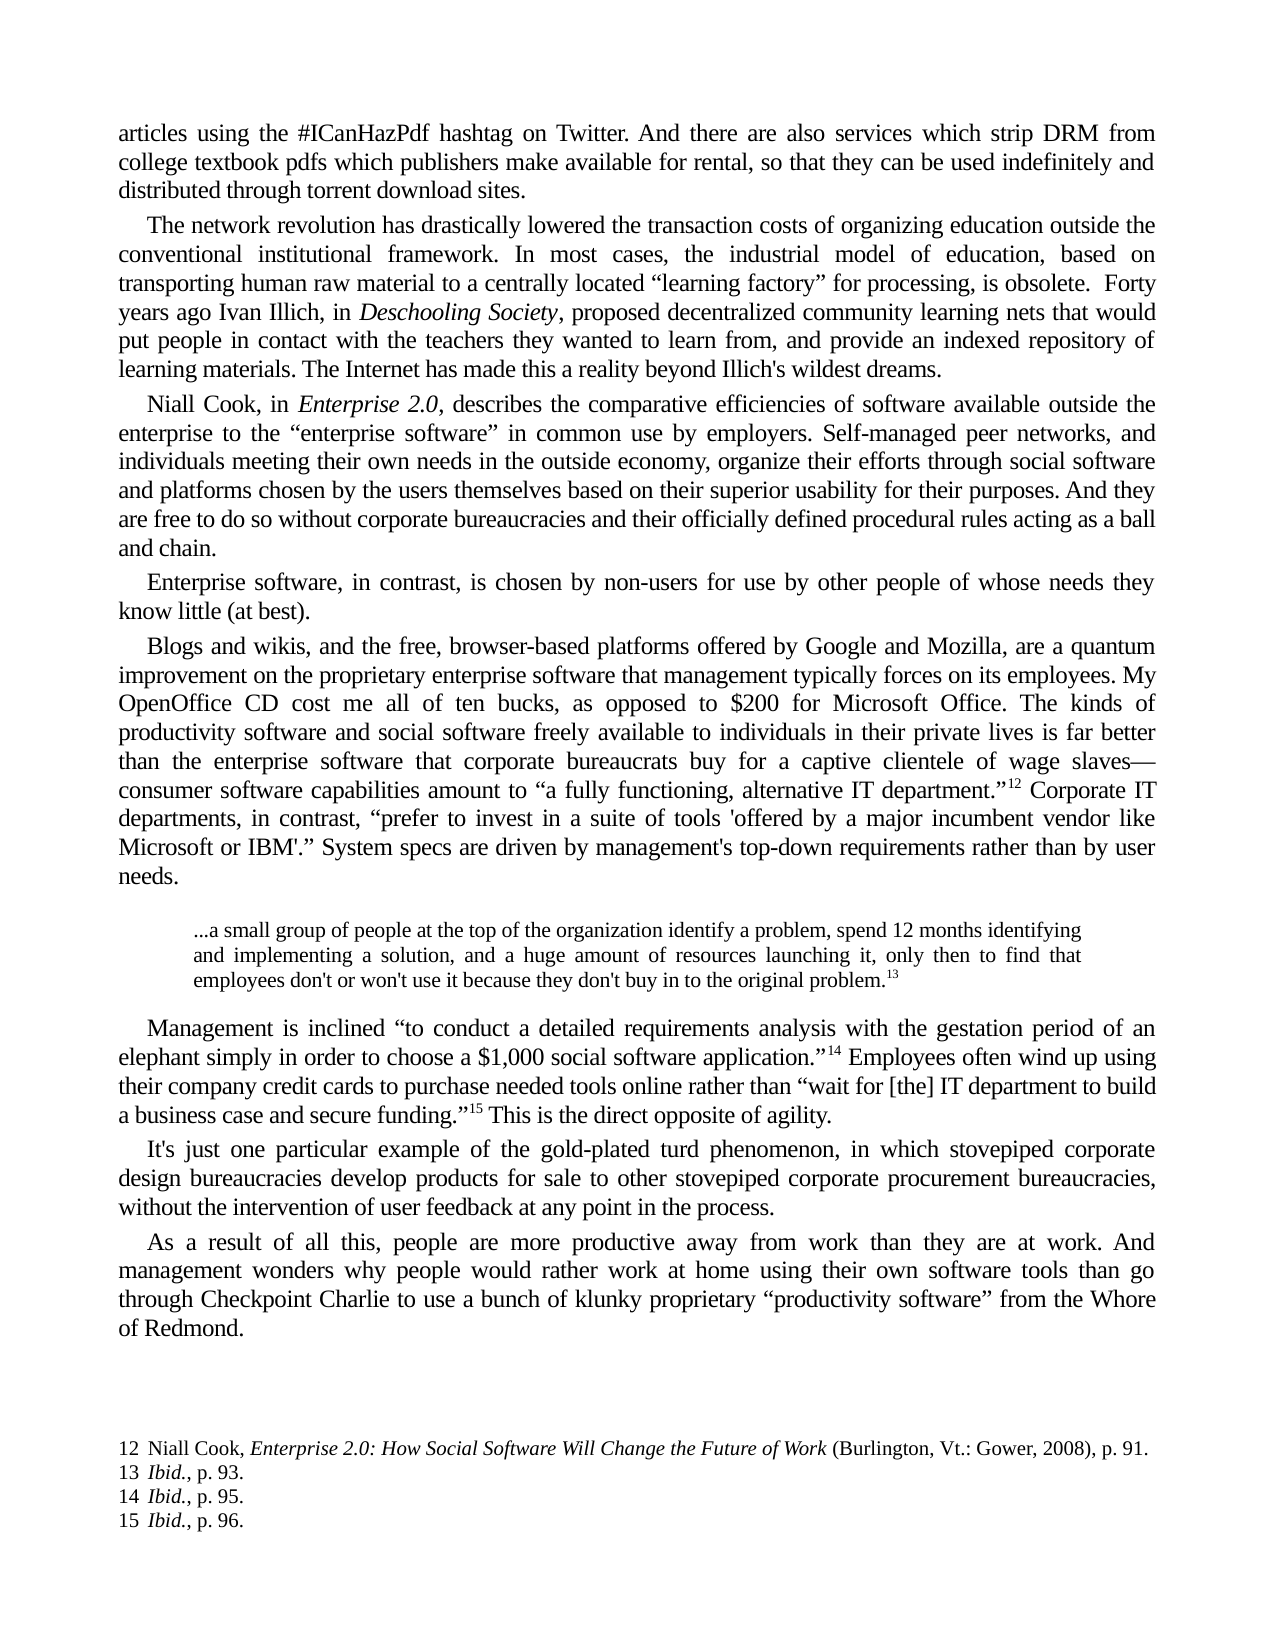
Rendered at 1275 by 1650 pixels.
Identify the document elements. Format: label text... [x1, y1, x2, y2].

text The network revolution has drastically lowered the transaction costs of organizing education outside the conventional institutional framework. In most cases, the industrial model of education, based on transporting human raw material to a centrally located “learning factory” for processing, is obsolete. Forty years ago Ivan Illich, in Deschooling Society, proposed decentralized community learning nets that would put people in contact with the teachers they wanted to learn from, and provide an indexed repository of learning materials. The Internet has made this a reality beyond Illich's wildest dreams. [118, 210, 1157, 383]
text It's just one particular example of the gold-plated turd phenomenon, in which stovepiped corporate design bureaucracies develop products for sale to other stovepiped corporate procurement bureaucracies, without the intervention of user feedback at any point in the process. [118, 1134, 1157, 1221]
text As a result of all this, people are more productive away from work than they are at work. And management wonders why people would rather work at home using their own software tools than go through Checkpoint Charlie to use a bunch of klunky proprietary “productivity software” from the Whore of Redmond. [118, 1227, 1157, 1342]
text Ibid., p. 96. [118, 1508, 1157, 1532]
text Blogs and wikis, and the free, browser-based platforms offered by Google and Mozilla, are a quantum improvement on the proprietary enterprise software that management typically forces on its employees. My OpenOffice CD cost me all of ten bucks, as opposed to $200 for Microsoft Office. The kinds of productivity software and social software freely available to individuals in their private lives is far better than the enterprise software that corporate bureaucrats buy for a captive clientele of wage slaves—consumer software capabilities amount to “a fully functioning, alternative IT department.” Corporate IT departments, in contrast, “prefer to invest in a suite of tools 'offered by a major incumbent vendor like Microsoft or IBM'.” System specs are driven by management's top-down requirements rather than by user needs. [118, 631, 1157, 890]
text ...a small group of people at the top of the organization identify a problem, spend 12 months identifying and implementing a solution, and a huge amount of resources launching it, only then to find that employees don't or won't use it because they don't buy in to the original problem. [193, 917, 1082, 992]
text Niall Cook, in Enterprise 2.0, describes the comparative efficiencies of software available outside the enterprise to the “enterprise software” in common use by employers. Self-managed peer networks, and individuals meeting their own needs in the outside economy, organize their efforts through social software and platforms chosen by the users themselves based on their superior usability for their purposes. And they are free to do so without corporate bureaucracies and their officially defined procedural rules acting as a ball and chain. [118, 389, 1157, 561]
text Niall Cook, Enterprise 2.0: How Social Software Will Change the Future of Work (Burlington, Vt.: Gower, 2008), p. 91. [118, 1436, 1157, 1460]
text Enterprise software, in contrast, is chosen by non-users for use by other people of whose needs they know little (at best). [118, 567, 1157, 625]
text Ibid., p. 93. [118, 1460, 1157, 1484]
text articles using the #ICanHazPdf hashtag on Twitter. And there are also services which strip DRM from college textbook pdfs which publishers make available for rental, so that they can be used indefinitely and distributed through torrent download sites. [118, 118, 1157, 204]
text Ibid., p. 95. [118, 1484, 1157, 1508]
text Management is inclined “to conduct a detailed requirements analysis with the gestation period of an elephant simply in order to choose a $1,000 social software application.” Employees often wind up using their company credit cards to purchase needed tools online rather than “wait for [the] IT department to build a business case and secure funding.” This is the direct opposite of agility. [118, 1013, 1157, 1128]
